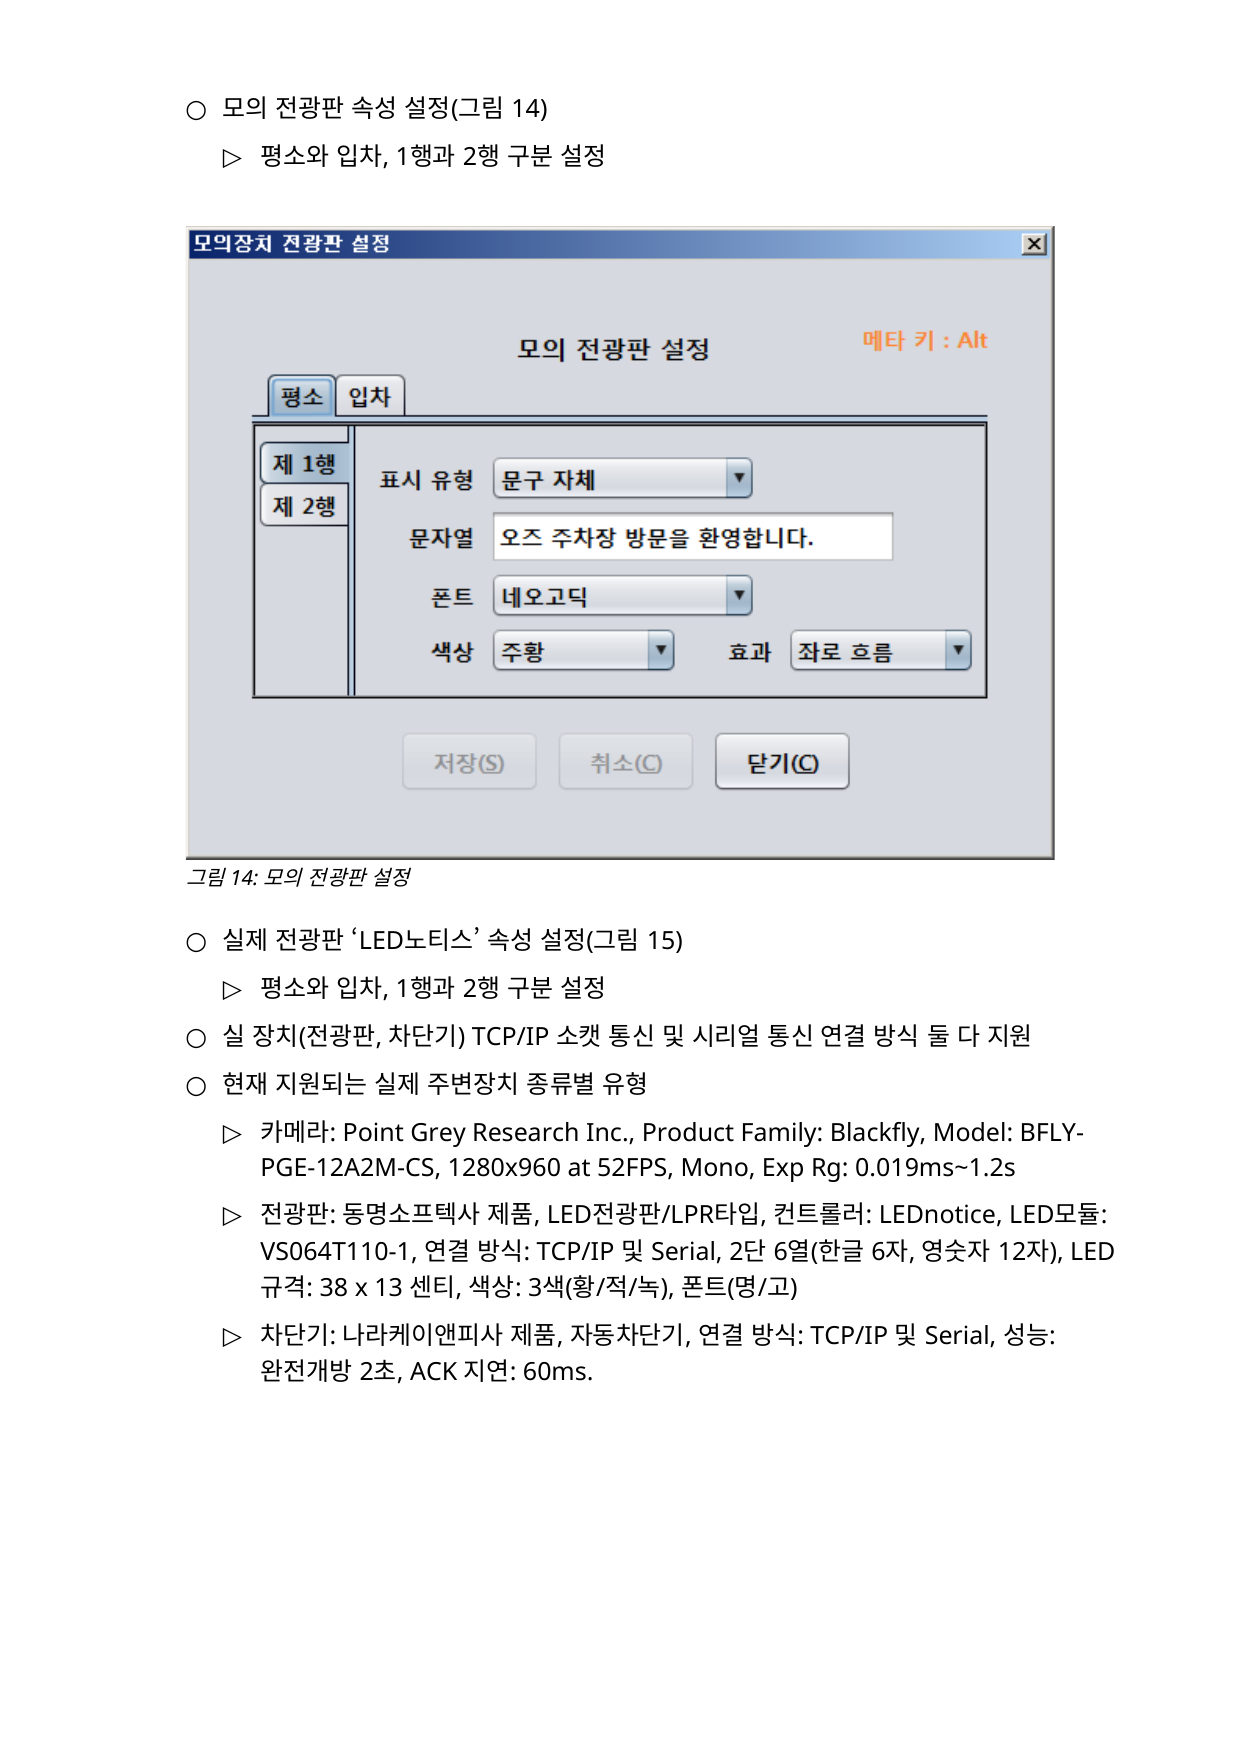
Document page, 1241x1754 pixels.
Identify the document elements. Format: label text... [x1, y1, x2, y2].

list 카메라: Point Grey Research Inc., Product Family: Blackfly, Model: BFLY-PGE-12A2M-CS, 1280x960 at 52FPS, Mono, Exp Rg: 0.019ms~1.2s [223, 1113, 1134, 1183]
list 현재 지원되는 실제 주변장치 종류별 유형 [185, 1065, 1134, 1101]
list 차단기: 나라케이앤피사 제품, 자동차단기, 연결 방식: TCP/IP 및 Serial, 성능: 완전개방 2초, ACK 지연: 60ms. [223, 1316, 1134, 1388]
list 평소와 입차, 1행과 2행 구분 설정 [223, 137, 1134, 173]
list 실 장치(전광판, 차단기) TCP/IP 소캣 통신 및 시리얼 통신 연결 방식 둘 다 지원 [185, 1017, 1134, 1053]
list 실제 전광판 ‘LED노티스’ 속성 설정(그림 15) [185, 185, 1134, 957]
list 모의 전광판 속성 설정(그림 14) [185, 89, 1134, 125]
list 그림 14: 모의 전광판 설정 [186, 860, 1054, 891]
list 전광판: 동명소프텍사 제품, LED전광판/LPR타입, 컨트롤러: LEDnotice, LED모듈: VS064T110-1, 연결 방식: TCP/IP 및 Serial, 2단 6열(한글 6자, 영숫자 12자), LED 규격: 38 x 13 센티, 색상: 3색(황/적/녹), 폰트(명/고) [223, 1195, 1134, 1304]
list 평소와 입차, 1행과 2행 구분 설정 [223, 969, 1134, 1005]
picture [185, 226, 1055, 860]
